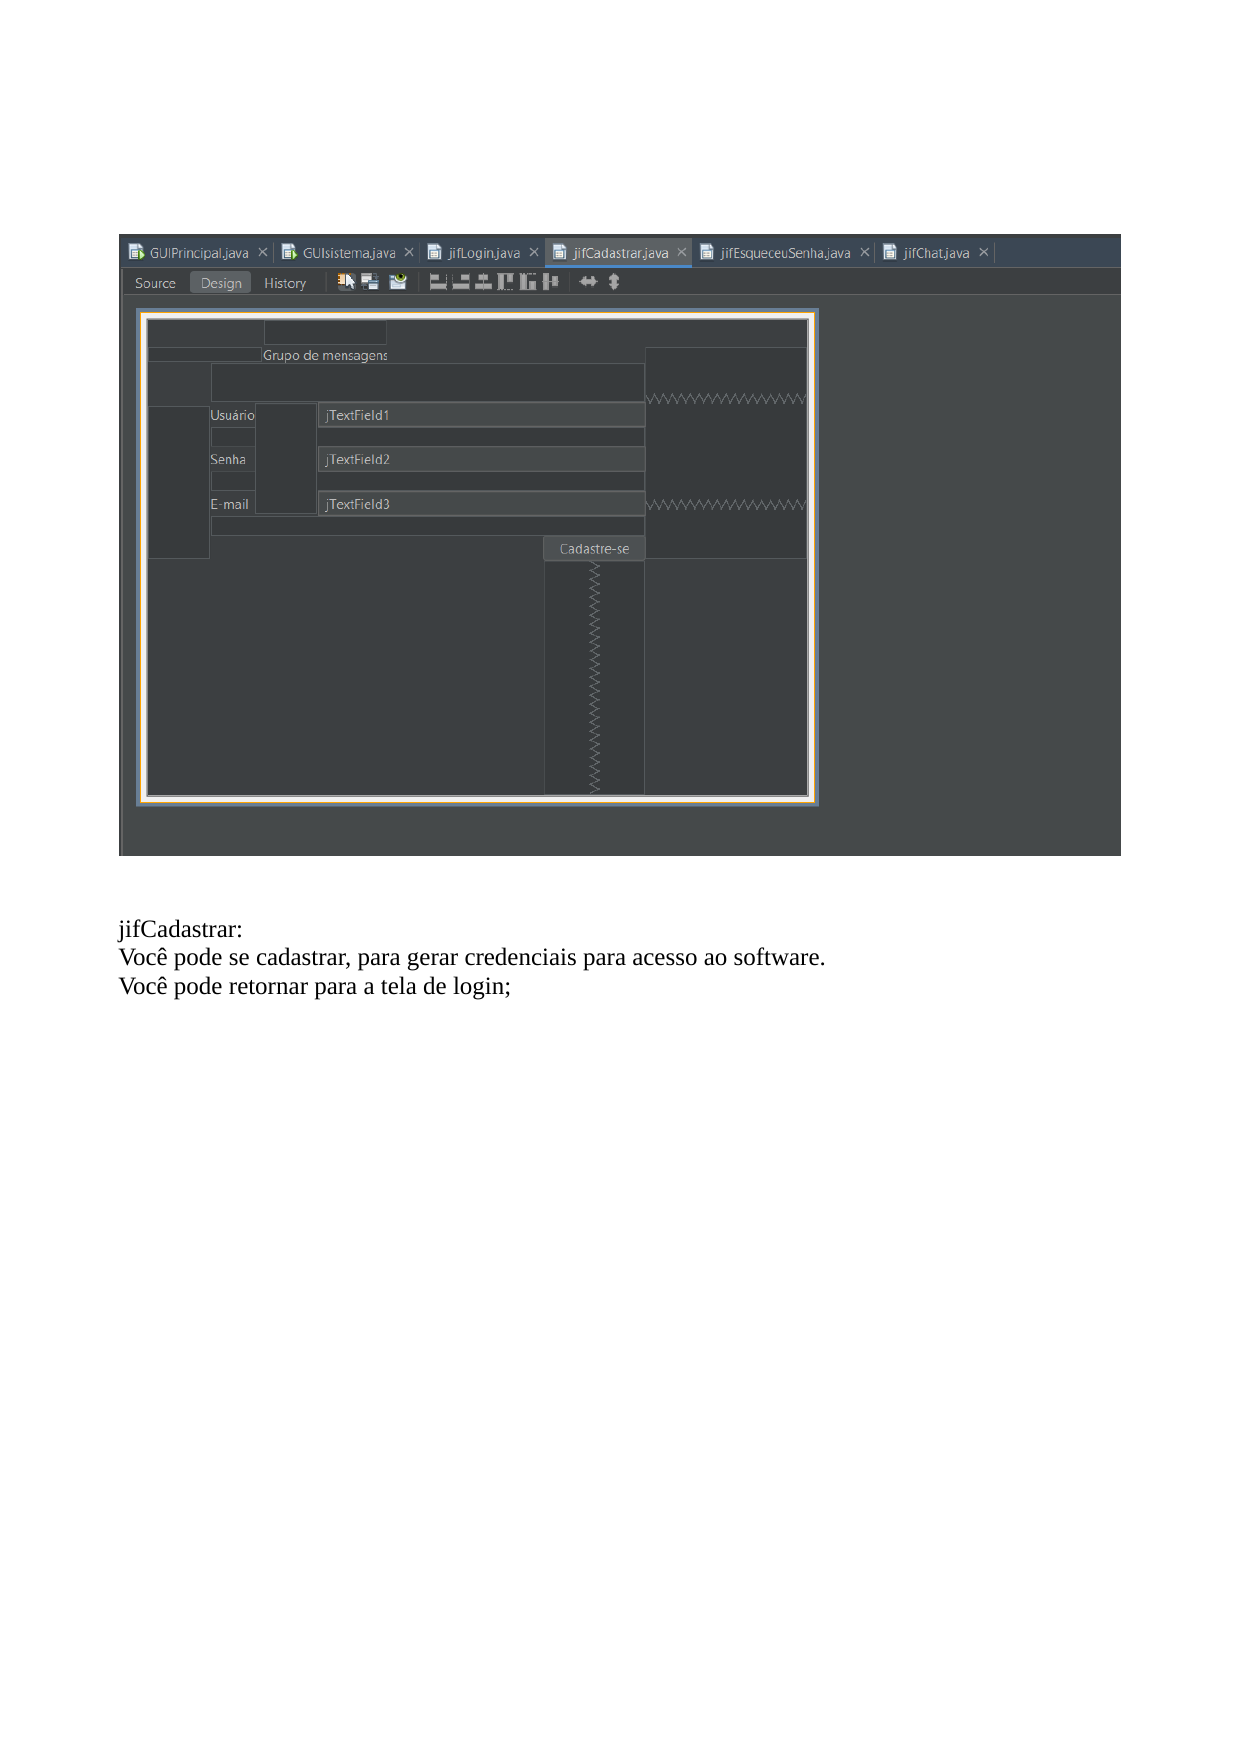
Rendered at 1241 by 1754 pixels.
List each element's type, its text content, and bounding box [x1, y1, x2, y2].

text jifCadastrar: [118, 914, 1122, 942]
text Você pode se cadastrar, para gerar credenciais para acesso ao software. [118, 942, 1122, 971]
text Você pode retornar para a tela de login; [118, 971, 1122, 1000]
picture [120, 234, 1120, 855]
